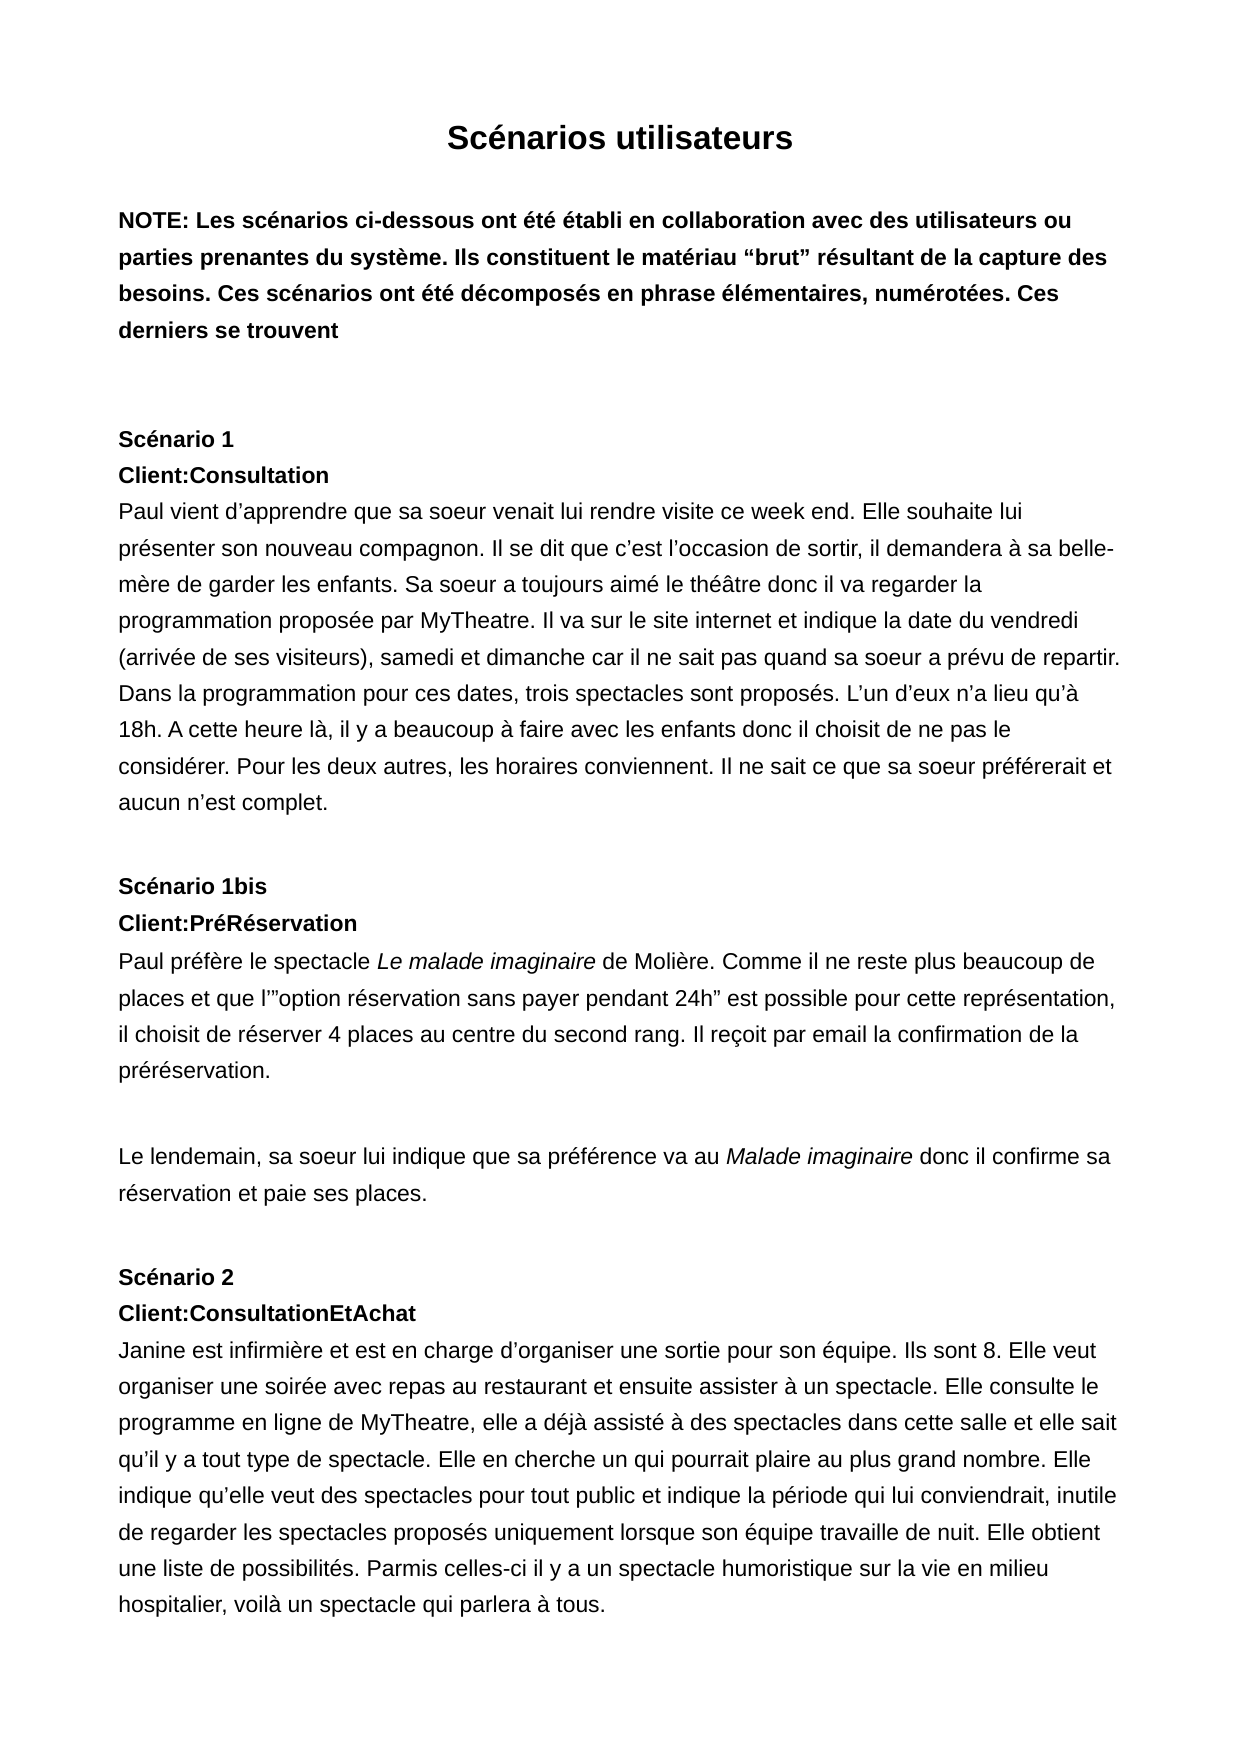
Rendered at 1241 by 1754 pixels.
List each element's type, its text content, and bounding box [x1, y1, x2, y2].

text Scénario 1 [118, 426, 1122, 452]
text Client:ConsultationEtAchat [118, 1300, 1122, 1327]
text Client:PréRéservation [118, 909, 1122, 936]
text NOTE: Les scénarios ci-dessous ont été établi en collaboration avec des utilisateurs ou parties prenantes du système. Ils constituent le matériau “brut” résultant de la capture des besoins. Ces scénarios ont été décomposés en phrase élémentaires, numérotées. Ces derniers se trouvent [118, 207, 1122, 343]
text Le lendemain, sa soeur lui indique que sa préférence va au Malade imaginaire donc il confirme sa réservation et paie ses places. [118, 1141, 1122, 1206]
text Paul préfère le spectacle Le malade imaginaire de Molière. Comme il ne reste plus beaucoup de places et que l’”option réservation sans payer pendant 24h” est possible pour cette représentation, il choisit de réserver 4 places au centre du second rang. Il reçoit par email la confirmation de la préréservation. [118, 946, 1122, 1084]
text Client:Consultation [118, 462, 1122, 488]
text Scénarios utilisateurs [118, 118, 1122, 157]
text Scénario 1bis [118, 873, 1122, 899]
text Janine est infirmière et est en charge d’organiser une sortie pour son équipe. Ils sont 8. Elle veut organiser une soirée avec repas au restaurant et ensuite assister à un spectacle. Elle consulte le programme en ligne de MyTheatre, elle a déjà assisté à des spectacles dans cette salle et elle sait qu’il y a tout type de spectacle. Elle en cherche un qui pourrait plaire au plus grand nombre. Elle indique qu’elle veut des spectacles pour tout public et indique la période qui lui conviendrait, inutile de regarder les spectacles proposés uniquement lorsque son équipe travaille de nuit. Elle obtient une liste de possibilités. Parmis celles-ci il y a un spectacle humoristique sur la vie en milieu hospitalier, voilà un spectacle qui parlera à tous. [118, 1337, 1122, 1617]
text Paul vient d’apprendre que sa soeur venait lui rendre visite ce week end. Elle souhaite lui présenter son nouveau compagnon. Il se dit que c’est l’occasion de sortir, il demandera à sa belle-mère de garder les enfants. Sa soeur a toujours aimé le théâtre donc il va regarder la programmation proposée par MyTheatre. Il va sur le site internet et indique la date du vendredi (arrivée de ses visiteurs), samedi et dimanche car il ne sait pas quand sa soeur a prévu de repartir. Dans la programmation pour ces dates, trois spectacles sont proposés. L’un d’eux n’a lieu qu’à 18h. A cette heure là, il y a beaucoup à faire avec les enfants donc il choisit de ne pas le considérer. Pour les deux autres, les horaires conviennent. Il ne sait ce que sa soeur préférerait et aucun n’est complet. [118, 498, 1122, 816]
text Scénario 2 [118, 1264, 1122, 1290]
